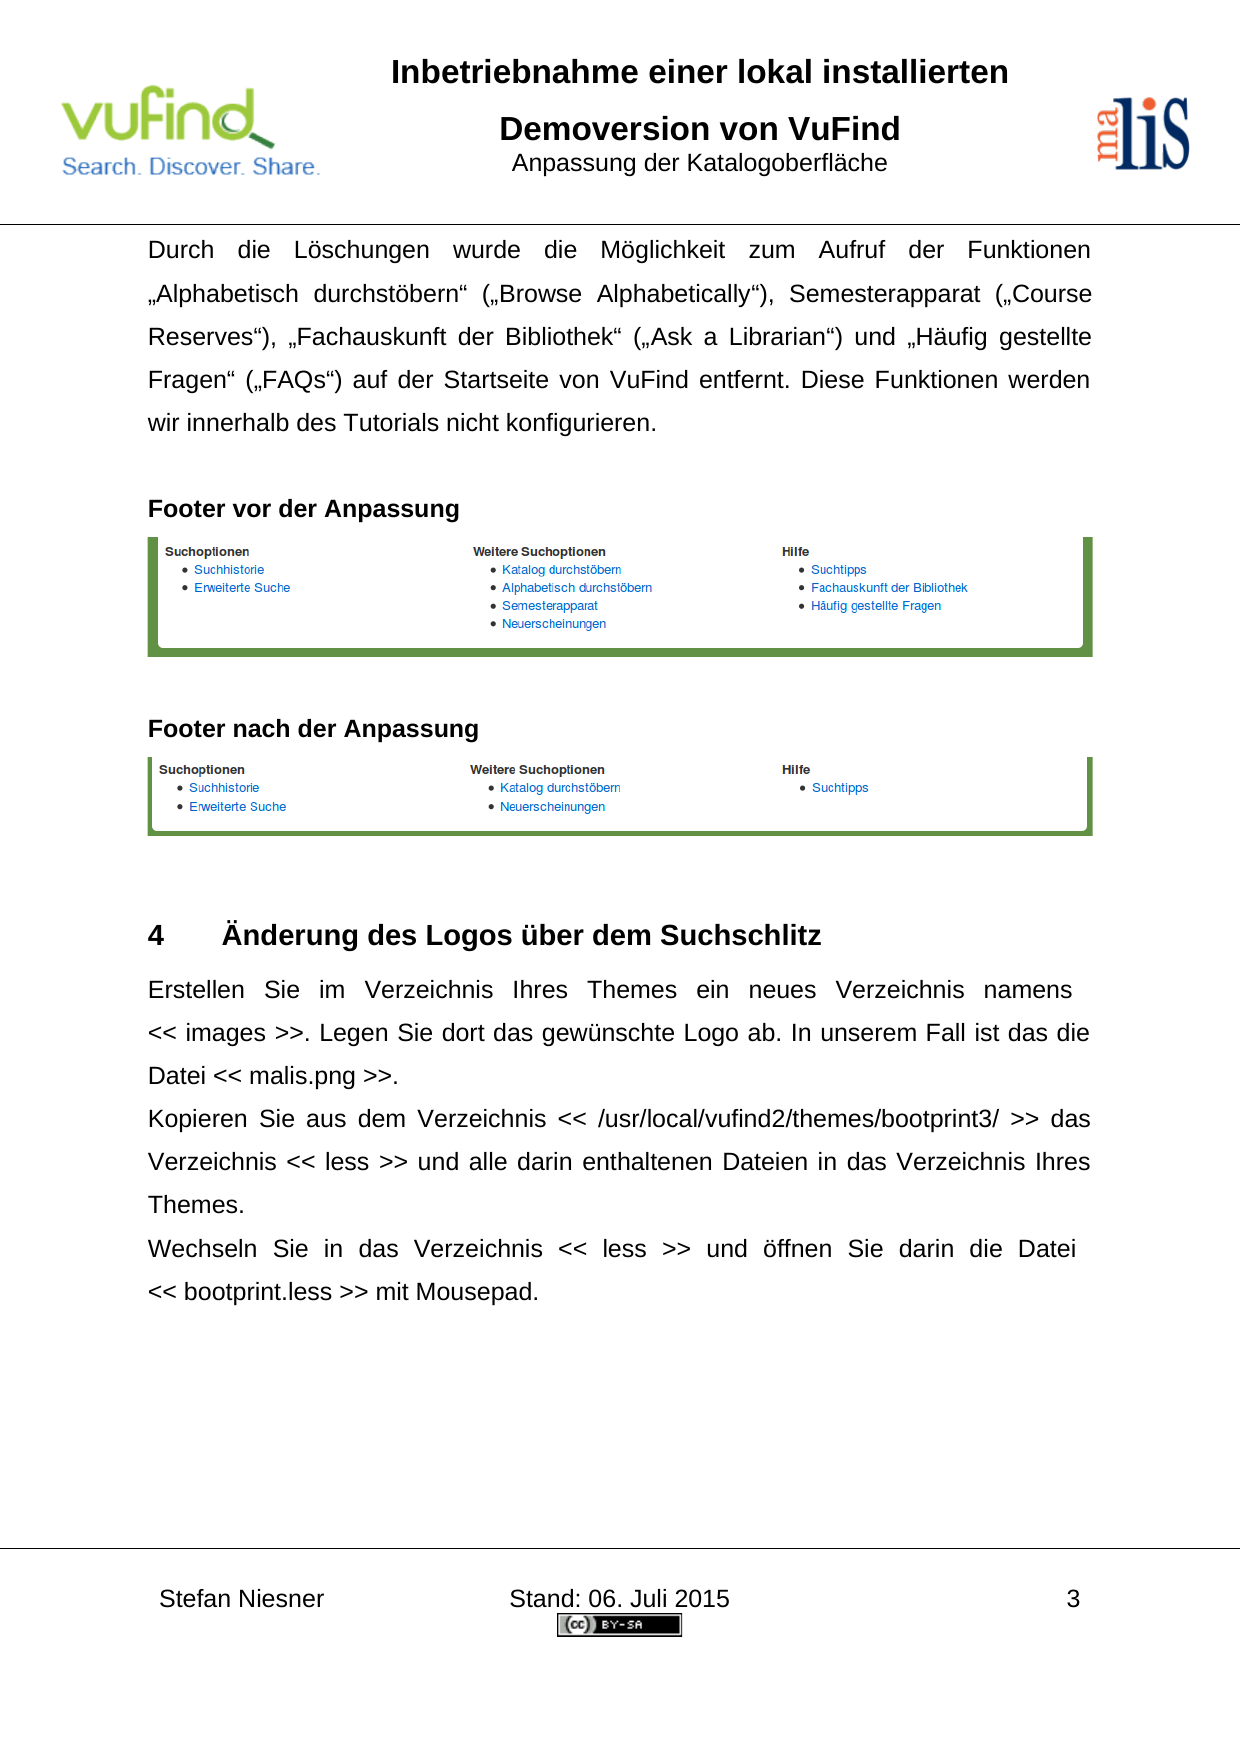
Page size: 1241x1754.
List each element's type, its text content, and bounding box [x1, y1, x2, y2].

text Erstellen Sie im Verzeichnis Ihres Themes ein neues Verzeichnis namens << images >>. Legen Sie dort das gewünschte Logo ab. In unserem Fall ist das die Datei << malis.png >>. [148, 975, 1092, 1090]
subtitle Änderung des Logos über dem Suchschlitz [148, 918, 1092, 952]
text Footer nach der Anpassung [148, 714, 1092, 743]
picture [557, 1613, 683, 1637]
text Wechseln Sie in das Verzeichnis << less >> und öffnen Sie darin die Datei << bootprint.less >> mit Mousepad. [148, 1233, 1092, 1305]
picture [59, 81, 325, 183]
picture [1092, 81, 1193, 181]
text Kopieren Sie aus dem Verzeichnis << /usr/local/vufind2/themes/bootprint3/ >> das Verzeichnis << less >> und alle darin enthaltenen Dateien in das Verzeichnis Ihres Themes. [148, 1104, 1092, 1219]
text Durch die Löschungen wurde die Möglichkeit zum Aufruf der Funktionen „Alphabetisch durchstöbern“ („Browse Alphabetically“), Semesterapparat („Course Reserves“), „Fachauskunft der Bibliothek“ („Ask a Librarian“) und „Häufig gestellte Fragen“ („FAQs“) auf der Startseite von VuFind entfernt. Diese Funktionen werden wir innerhalb des Tutorials nicht konfigurieren. [148, 236, 1092, 437]
picture [147, 537, 1093, 657]
picture [147, 757, 1093, 836]
text Footer vor der Anpassung [148, 494, 1092, 523]
